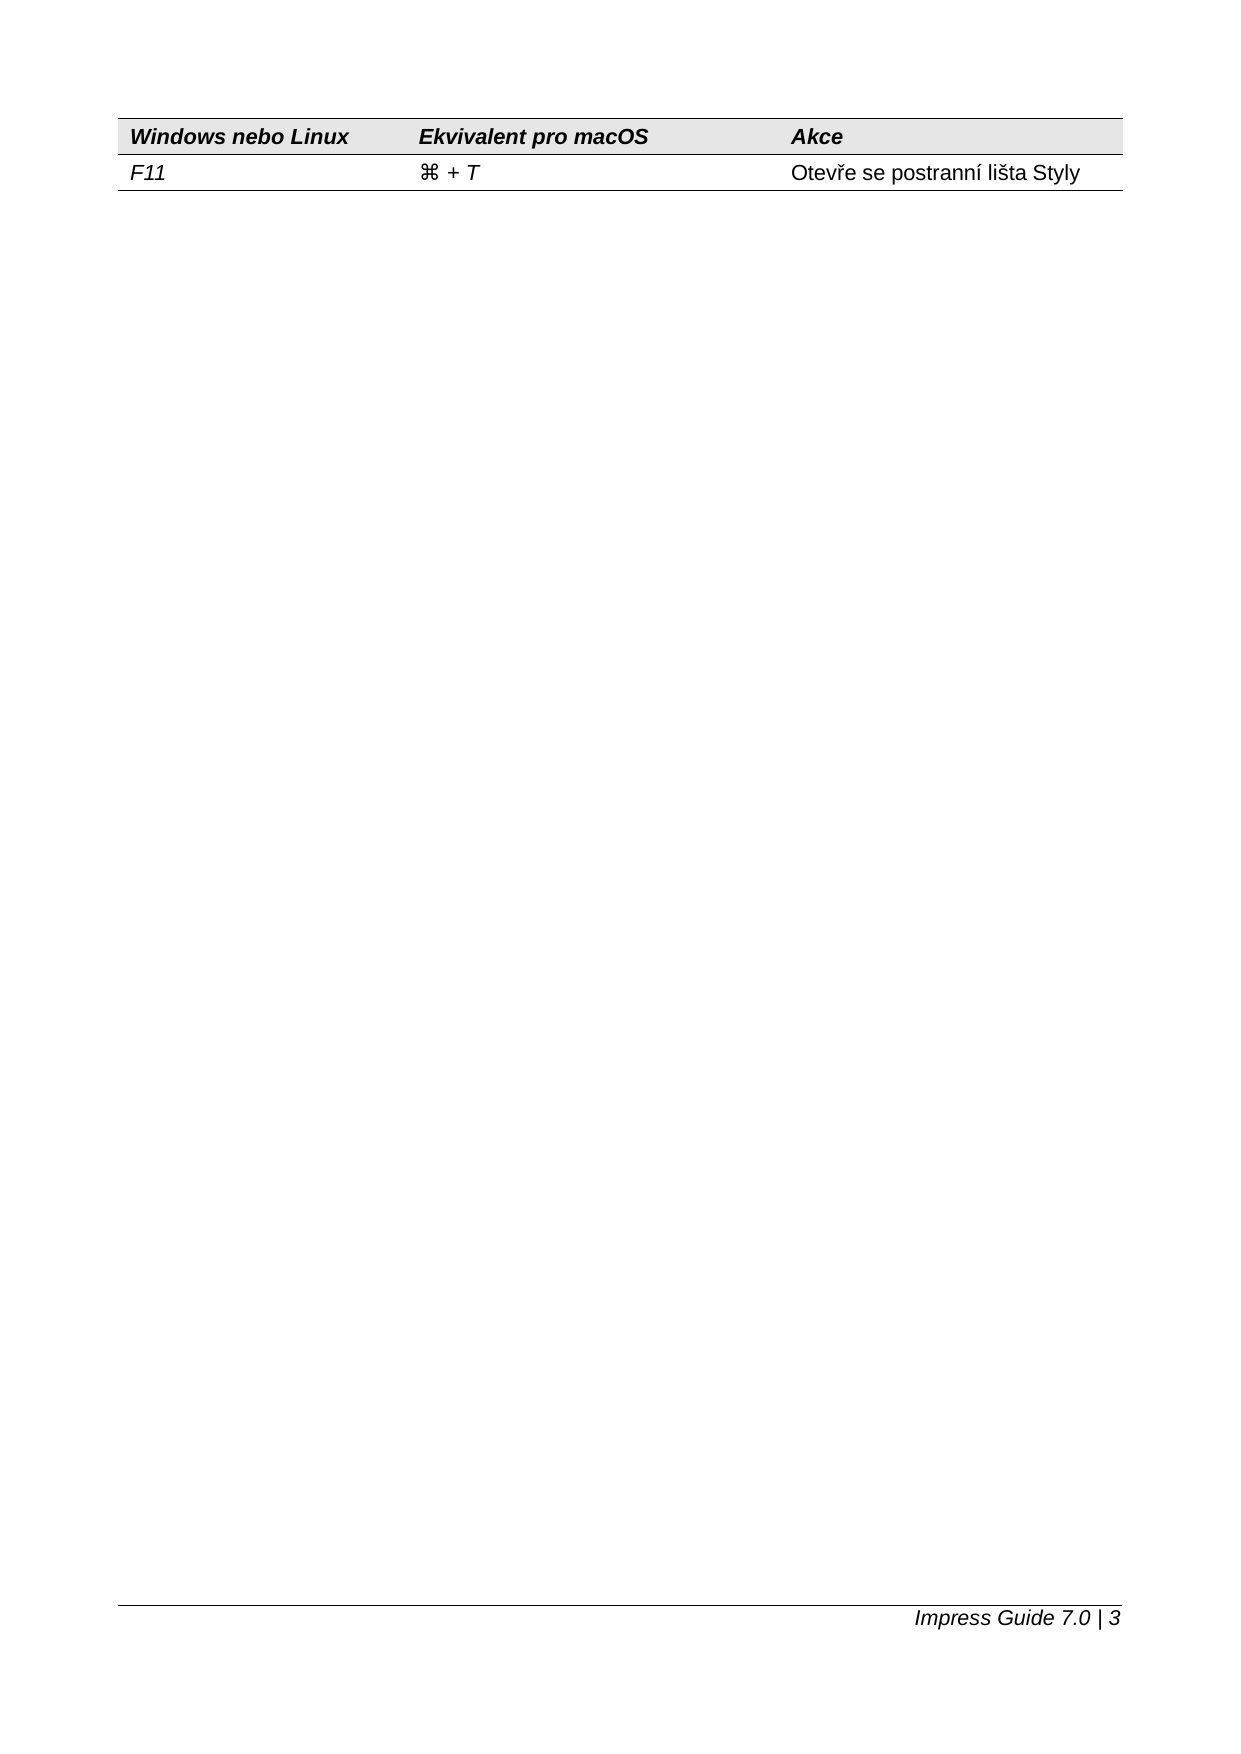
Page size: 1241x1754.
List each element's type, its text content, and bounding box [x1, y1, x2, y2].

table_cell F11 [118, 155, 407, 189]
table_header Ekvivalent pro macOS [407, 119, 779, 154]
table_cell Otevře se postranní lišta Styly [779, 155, 1123, 189]
table_header Windows nebo Linux [118, 119, 407, 154]
table_header Akce [779, 119, 1123, 154]
table_cell ⌘ + T [407, 155, 779, 189]
